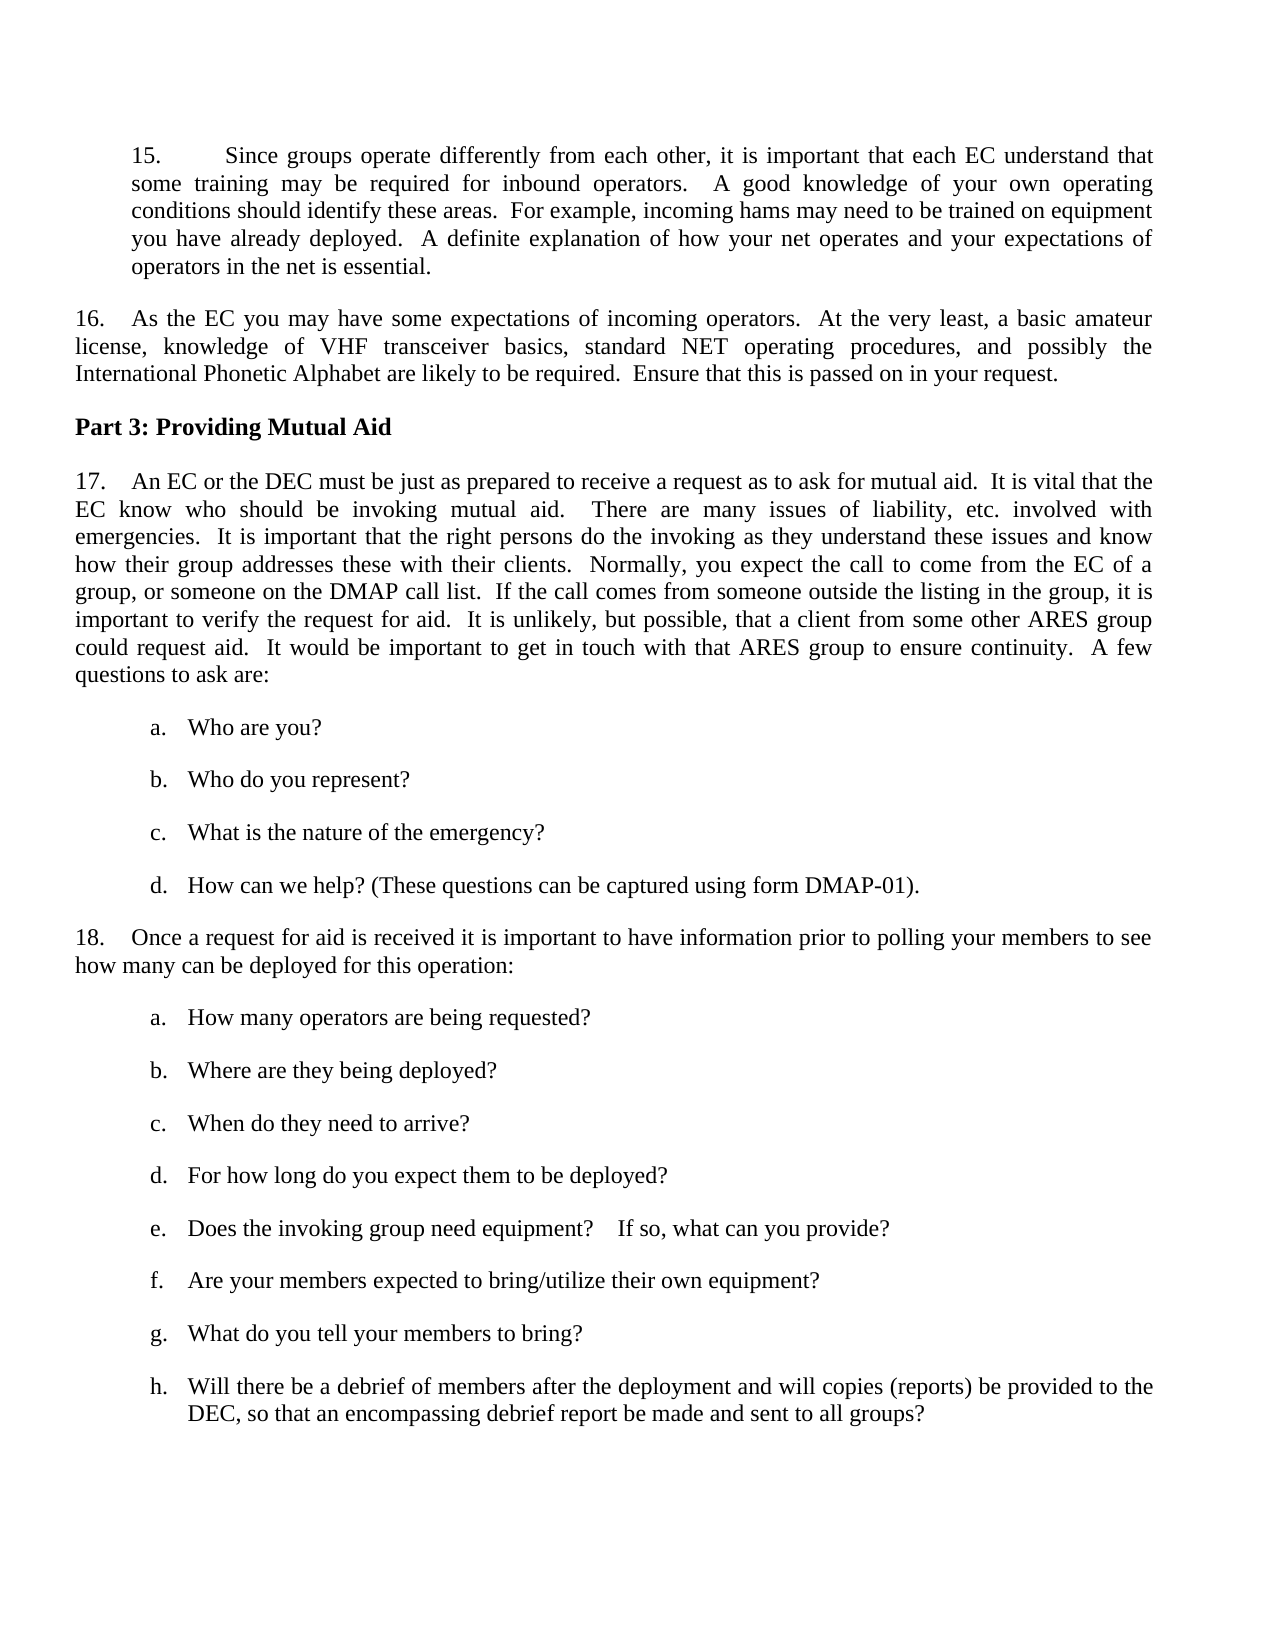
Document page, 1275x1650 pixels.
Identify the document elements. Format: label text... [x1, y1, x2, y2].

text Part 3: Providing Mutual Aid [75, 412, 1155, 441]
list What do you tell your members to bring? [150, 1319, 1155, 1347]
list For how long do you expect them to be deployed? [150, 1161, 1155, 1189]
list Who are you? [150, 713, 1155, 740]
list As the EC you may have some expectations of incoming operators. At the very least, a basic amateur license, knowledge of VHF transceiver basics, standard NET operating procedures, and possibly the International Phonetic Alphabet are likely to be required. Ensure that this is passed on in your request. [75, 304, 1155, 387]
list Where are they being deployed? [150, 1056, 1155, 1084]
list Since groups operate differently from each other, it is important that each EC understand that some training may be required for inbound operators. A good knowledge of your own operating conditions should identify these areas. For example, incoming hams may need to be trained on equipment you have already deployed. A definite explanation of how your net operates and your expectations of operators in the net is essential. [131, 141, 1155, 279]
list An EC or the DEC must be just as prepared to receive a request as to ask for mutual aid. It is vital that the EC know who should be invoking mutual aid. There are many issues of liability, etc. involved with emergencies. It is important that the right persons do the invoking as they understand these issues and know how their group addresses these with their clients. Normally, you expect the call to come from the EC of a group, or someone on the DMAP call list. If the call comes from someone outside the listing in the group, it is important to verify the request for aid. It is unlikely, but possible, that a client from some other ARES group could request aid. It would be important to get in touch with that ARES group to ensure continuity. A few questions to ask are: [75, 466, 1155, 688]
list How many operators are being requested? [150, 1003, 1155, 1031]
list What is the nature of the emergency? [150, 818, 1155, 846]
list Does the invoking group need equipment? If so, what can you provide? [150, 1214, 1155, 1241]
list When do they need to arrive? [150, 1109, 1155, 1136]
list Will there be a debrief of members after the deployment and will copies (reports) be provided to the DEC, so that an encompassing debrief report be made and sent to all groups? [150, 1372, 1155, 1427]
list Once a request for aid is received it is important to have information prior to polling your members to see how many can be deployed for this operation: [75, 923, 1155, 978]
list Who do you represent? [150, 765, 1155, 793]
list Are your members expected to bring/utilize their own equipment? [150, 1266, 1155, 1294]
list How can we help? (These questions can be captured using form DMAP-01). [150, 871, 1155, 898]
